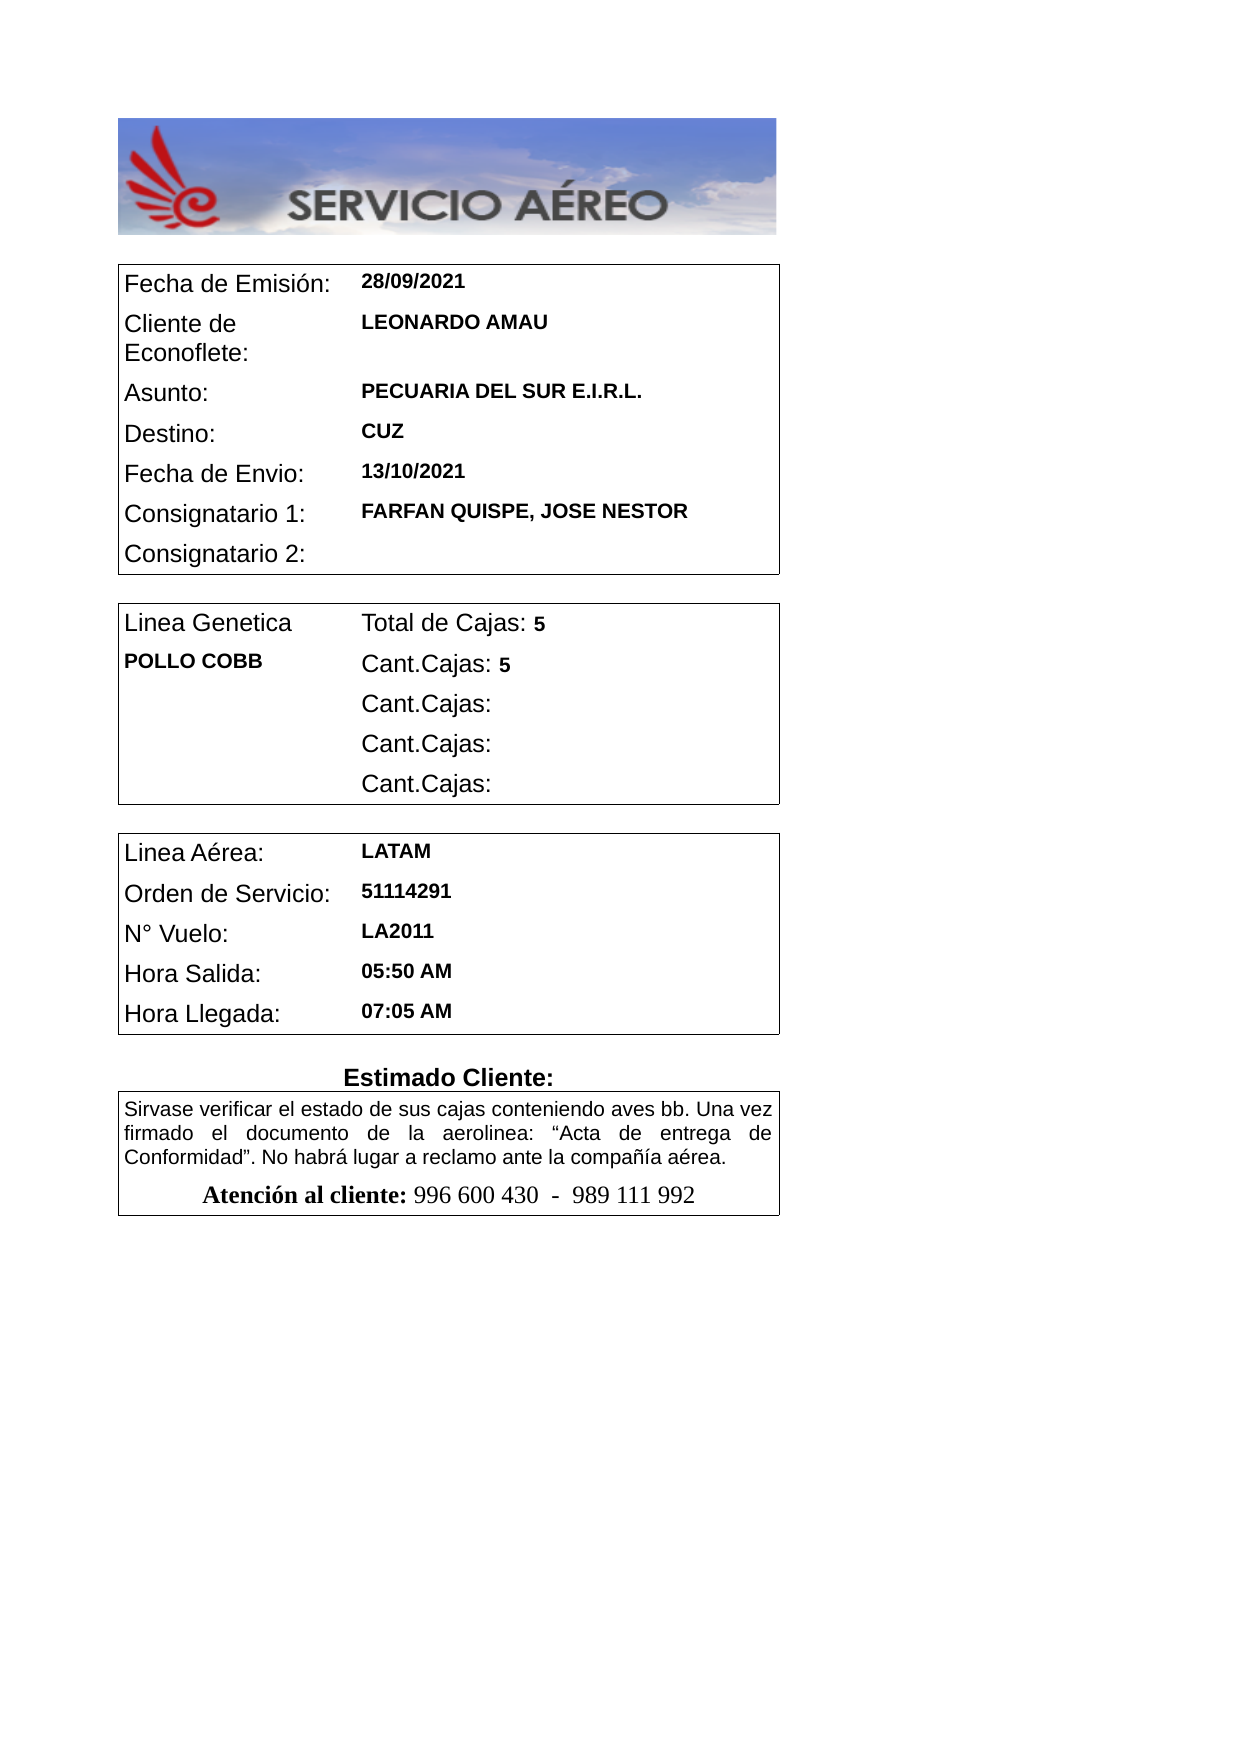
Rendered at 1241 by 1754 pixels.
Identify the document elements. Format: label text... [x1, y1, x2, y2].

table_cell Atención al cliente: 996 600 430 - 989 111 992 [119, 1175, 779, 1215]
table_header 28/09/2021 [356, 265, 779, 304]
table_cell 05:50 AM [356, 953, 779, 993]
table_cell LATAM [356, 834, 779, 873]
table_cell Linea Genetica [119, 604, 356, 643]
table_cell CUZ [356, 413, 779, 453]
table_cell Consignatario 2: [119, 534, 356, 574]
table_cell Total de Cajas: 5 [356, 604, 779, 643]
table_cell Cant.Cajas: [356, 764, 779, 804]
table_cell [119, 764, 356, 804]
table_cell PECUARIA DEL SUR E.I.R.L. [356, 373, 779, 413]
table_cell FARFAN QUISPE, JOSE NESTOR [356, 493, 779, 533]
table_cell [356, 534, 779, 574]
table_cell Consignatario 1: [119, 493, 356, 533]
table_cell Cant.Cajas: [356, 723, 779, 763]
table_cell Sirvase verificar el estado de sus cajas conteniendo aves bb. Una vez firmado el documento de la aerolinea: “Acta de entrega de Conformidad”. No habrá lugar a reclamo ante la compañía aérea. [119, 1092, 779, 1175]
table_cell LEONARDO AMAU [356, 304, 779, 373]
table_cell LA2011 [356, 913, 779, 953]
table_cell Destino: [119, 413, 356, 453]
table_cell 07:05 AM [356, 994, 779, 1034]
table_cell Cant.Cajas: 5 [356, 643, 779, 683]
table_cell Hora Llegada: [119, 994, 356, 1034]
table_cell [356, 575, 779, 603]
table_cell Asunto: [119, 373, 356, 413]
table_cell Orden de Servicio: [119, 873, 356, 913]
table_cell [118, 575, 356, 603]
table_cell 13/10/2021 [356, 453, 779, 493]
table_cell Linea Aérea: [119, 834, 356, 873]
table_cell Hora Salida: [119, 953, 356, 993]
table_cell Fecha de Envio: [119, 453, 356, 493]
table_cell Cant.Cajas: [356, 683, 779, 723]
table_header Fecha de Emisión: [119, 265, 356, 304]
table_cell 51114291 [356, 873, 779, 913]
table_cell Estimado Cliente: [118, 1035, 779, 1091]
table_cell N° Vuelo: [119, 913, 356, 953]
table_cell [356, 805, 779, 833]
table_cell [119, 683, 356, 723]
table_cell [118, 805, 356, 833]
table_cell Cliente de Econoflete: [119, 304, 356, 373]
table_cell POLLO COBB [119, 643, 356, 683]
table_cell [119, 723, 356, 763]
picture [118, 118, 777, 235]
